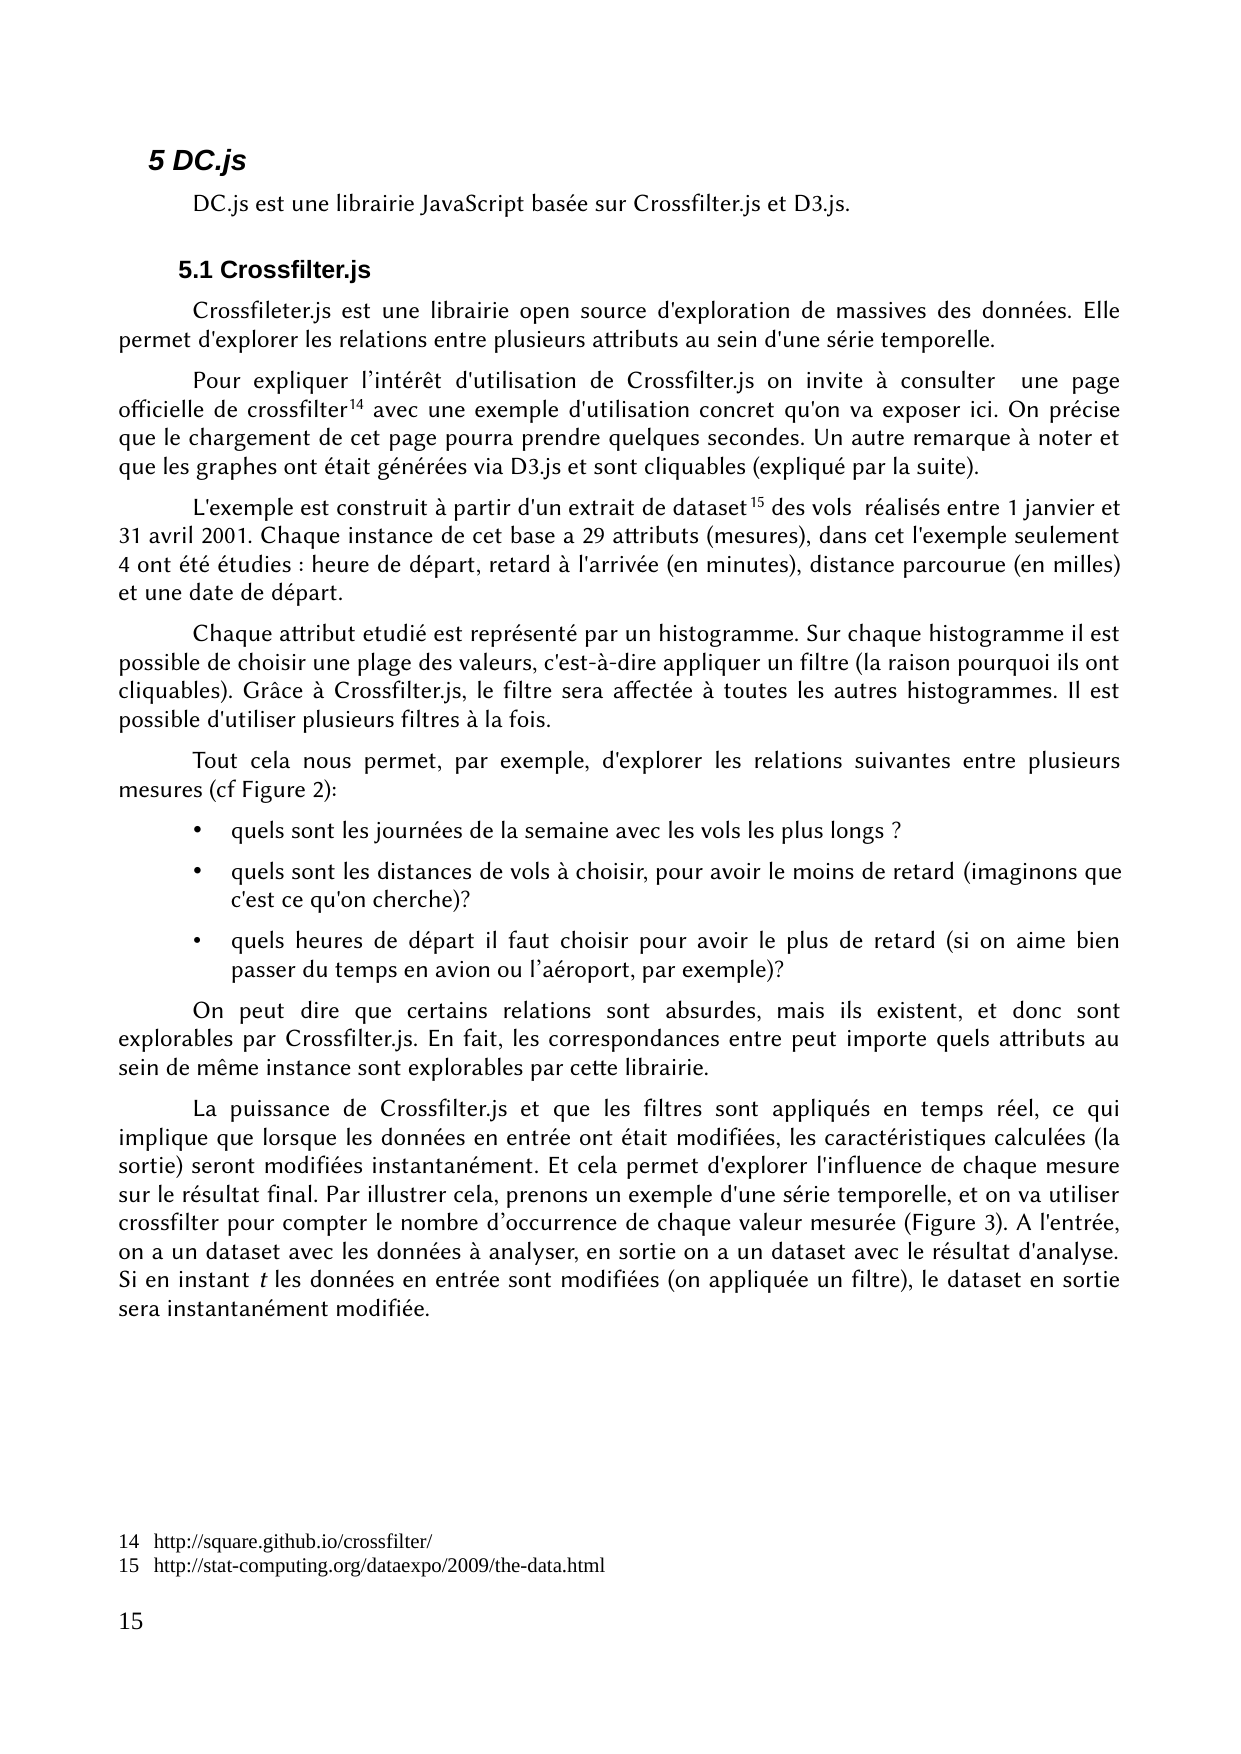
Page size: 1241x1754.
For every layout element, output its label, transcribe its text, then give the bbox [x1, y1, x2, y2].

subtitle DC.js [118, 143, 1122, 177]
text DC.js est une librairie JavaScript basée sur Crossfilter.js et D3.js. [118, 189, 1122, 218]
text Crossfileter.js est une librairie open source d'exploration de massives des données. Elle permet d'explorer les relations entre plusieurs attributs au sein d'une série temporelle. [118, 296, 1122, 353]
text Tout cela nous permet, par exemple, d'explorer les relations suivantes entre plusieurs mesures (cf Figure 2): [118, 746, 1122, 803]
text Pour expliquer l’intérêt d'utilisation de Crossfilter.js on invite à consulter une page officielle de crossfilter avec une exemple d'utilisation concret qu'on va exposer ici. On précise que le chargement de cet page pourra prendre quelques secondes. Un autre remarque à noter et que les graphes ont était générées via D3.js et sont cliquables (expliqué par la suite). [118, 366, 1122, 480]
text http://stat-computing.org/dataexpo/2009/the-data.html [118, 1553, 1122, 1577]
text La puissance de Crossfilter.js et que les filtres sont appliqués en temps réel, ce qui implique que lorsque les données en entrée ont était modifiées, les caractéristiques calculées (la sortie) seront modifiées instantanément. Et cela permet d'explorer l'influence de chaque mesure sur le résultat final. Par illustrer cela, prenons un exemple d'une série temporelle, et on va utiliser crossfilter pour compter le nombre d’occurrence de chaque valeur mesurée (Figure 3). A l'entrée, on a un dataset avec les données à analyser, en sortie on a un dataset avec le résultat d'analyse. Si en instant t les données en entrée sont modifiées (on appliquée un filtre), le dataset en sortie sera instantanément modifiée. [118, 1094, 1122, 1322]
text http://square.github.io/crossfilter/ [118, 1529, 1122, 1553]
subtitle Crossfilter.js [118, 255, 1122, 284]
text On peut dire que certains relations sont absurdes, mais ils existent, et donc sont explorables par Crossfilter.js. En fait, les correspondances entre peut importe quels attributs au sein de même instance sont explorables par cette librairie. [118, 996, 1122, 1081]
text L'exemple est construit à partir d'un extrait de dataset des vols réalisés entre 1 janvier et 31 avril 2001. Chaque instance de cet base a 29 attributs (mesures), dans cet l'exemple seulement 4 ont été étudies : heure de départ, retard à l'arrivée (en minutes), distance parcourue (en milles) et une date de départ. [118, 493, 1122, 607]
list quels heures de départ il faut choisir pour avoir le plus de retard (si on aime bien passer du temps en avion ou l’aéroport, par exemple)? [193, 926, 1122, 983]
text Chaque attribut etudié est représenté par un histogramme. Sur chaque histogramme il est possible de choisir une plage des valeurs, c'est-à-dire appliquer un filtre (la raison pourquoi ils ont cliquables). Grâce à Crossfilter.js, le filtre sera affectée à toutes les autres histogrammes. Il est possible d'utiliser plusieurs filtres à la fois. [118, 619, 1122, 733]
list quels sont les distances de vols à choisir, pour avoir le moins de retard (imaginons que c'est ce qu'on cherche)? [193, 857, 1122, 914]
list quels sont les journées de la semaine avec les vols les plus longs ? [193, 816, 1122, 844]
